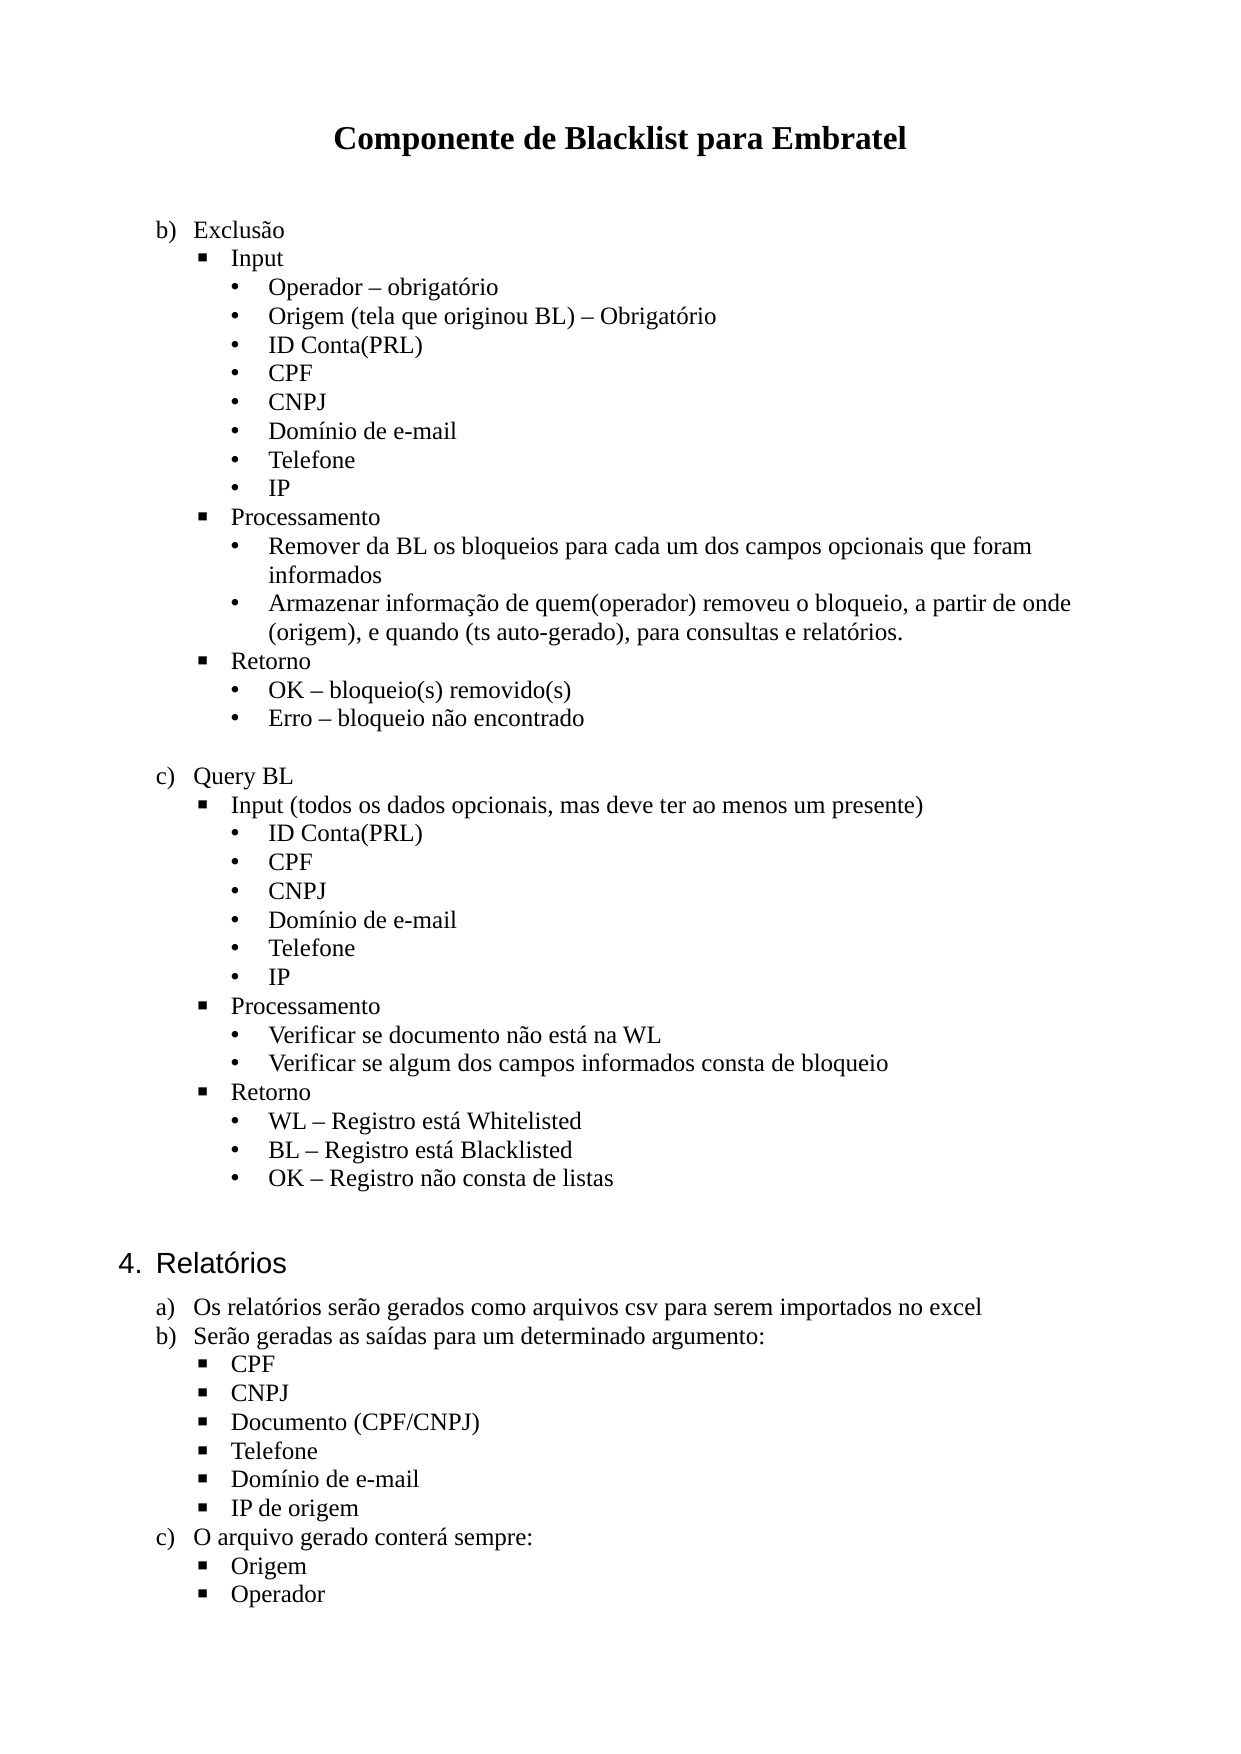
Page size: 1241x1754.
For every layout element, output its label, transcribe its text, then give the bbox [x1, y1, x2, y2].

list CPF [231, 358, 1122, 387]
list OK – Registro não consta de listas [231, 1163, 1122, 1192]
list Query BL [156, 761, 1122, 790]
list CNPJ [231, 387, 1122, 416]
list Processamento [193, 502, 1122, 531]
list ID Conta(PRL) [231, 818, 1122, 847]
list Origem [193, 1551, 1122, 1579]
list Serão geradas as saídas para um determinado argumento: [156, 1321, 1122, 1349]
list O arquivo gerado conterá sempre: [156, 1522, 1122, 1551]
list Os relatórios serão gerados como arquivos csv para serem importados no excel [156, 1292, 1122, 1321]
list Remover da BL os bloqueios para cada um dos campos opcionais que foram informados [231, 531, 1122, 588]
list Operador – obrigatório [231, 272, 1122, 301]
list Verificar se documento não está na WL [231, 1020, 1122, 1048]
list Domínio de e-mail [231, 905, 1122, 933]
list Processamento [193, 991, 1122, 1020]
list CNPJ [231, 876, 1122, 905]
list Retorno [193, 646, 1122, 675]
list Exclusão [156, 215, 1122, 243]
list Domínio de e-mail [231, 416, 1122, 445]
list OK – bloqueio(s) removido(s) [231, 675, 1122, 703]
list Telefone [231, 445, 1122, 473]
list Operador [193, 1579, 1122, 1608]
list Domínio de e-mail [193, 1464, 1122, 1493]
list ID Conta(PRL) [231, 330, 1122, 358]
list Armazenar informação de quem(operador) removeu o bloqueio, a partir de onde (origem), e quando (ts auto-gerado), para consultas e relatórios. [231, 588, 1122, 646]
list CPF [231, 847, 1122, 876]
list IP [231, 962, 1122, 991]
list Verificar se algum dos campos informados consta de bloqueio [231, 1048, 1122, 1077]
subtitle Relatórios [118, 1246, 1122, 1279]
list Telefone [193, 1436, 1122, 1464]
list BL – Registro está Blacklisted [231, 1135, 1122, 1163]
list IP de origem [193, 1493, 1122, 1522]
list CNPJ [193, 1378, 1122, 1407]
list Retorno [193, 1077, 1122, 1106]
list Documento (CPF/CNPJ) [193, 1407, 1122, 1436]
list WL – Registro está Whitelisted [231, 1106, 1122, 1135]
list CPF [193, 1349, 1122, 1378]
list Telefone [231, 933, 1122, 962]
list Origem (tela que originou BL) – Obrigatório [231, 301, 1122, 330]
list Input (todos os dados opcionais, mas deve ter ao menos um presente) [193, 790, 1122, 818]
list Input [193, 243, 1122, 272]
list Erro – bloqueio não encontrado [231, 703, 1122, 732]
list IP [231, 473, 1122, 502]
